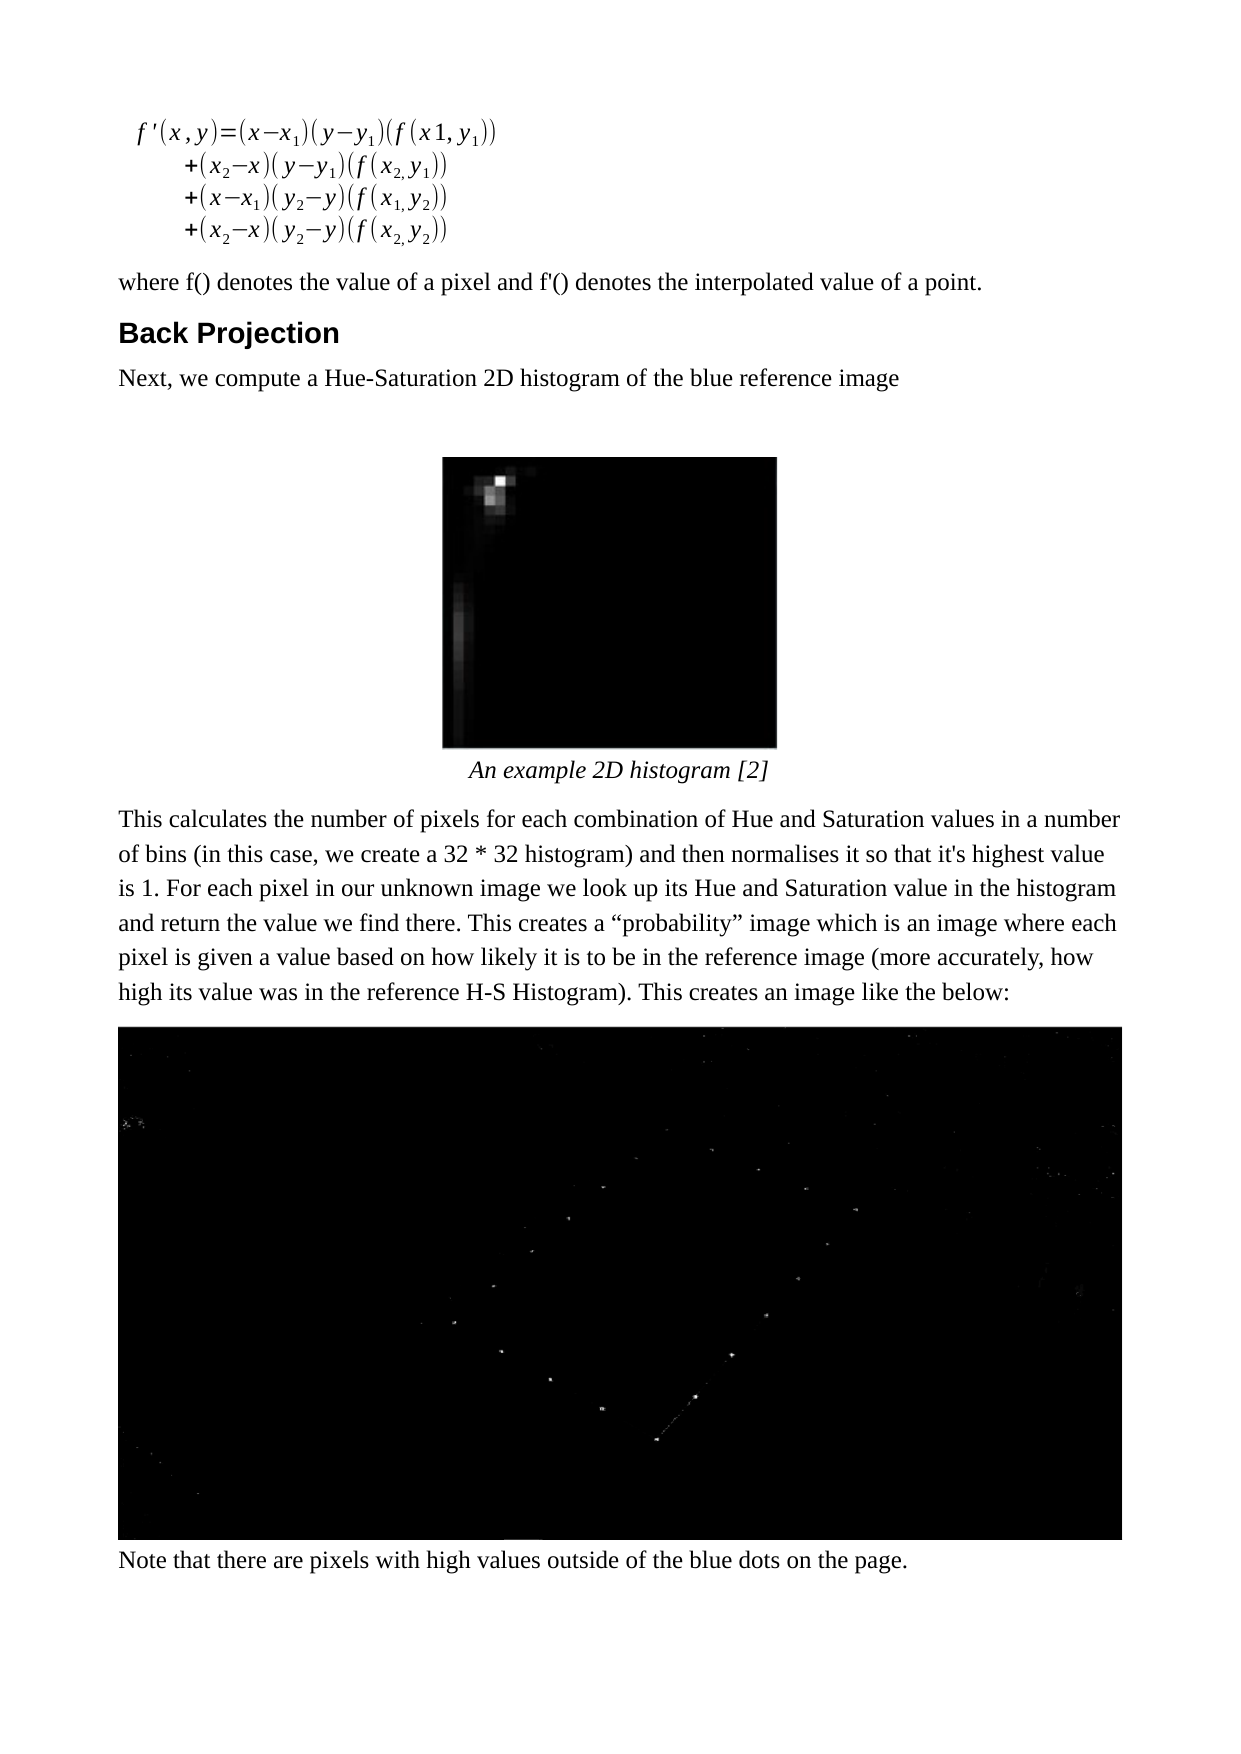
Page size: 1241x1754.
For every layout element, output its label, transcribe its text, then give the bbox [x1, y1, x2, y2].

subtitle Back Projection [118, 316, 1122, 350]
text Note that there are pixels with high values outside of the blue dots on the page. [118, 1540, 1122, 1574]
text An example 2D histogram [2] [118, 755, 1122, 784]
text Next, we compute a Hue-Saturation 2D histogram of the blue reference image [118, 363, 1122, 391]
text This calculates the number of pixels for each combination of Hue and Saturation values in a number of bins (in this case, we create a 32 * 32 histogram) and then normalises it so that it's highest value is 1. For each pixel in our unknown image we look up its Hue and Saturation value in the histogram and return the value we find there. This creates a “probability” image which is an image where each pixel is given a value based on how likely it is to be in the reference image (more accurately, how high its value was in the reference H-S Histogram). This creates an image like the below: [118, 804, 1122, 1005]
picture [118, 1025, 1123, 1540]
text where f() denotes the value of a pixel and f'() denotes the interpolated value of a point. [118, 267, 1122, 296]
picture [442, 457, 778, 750]
